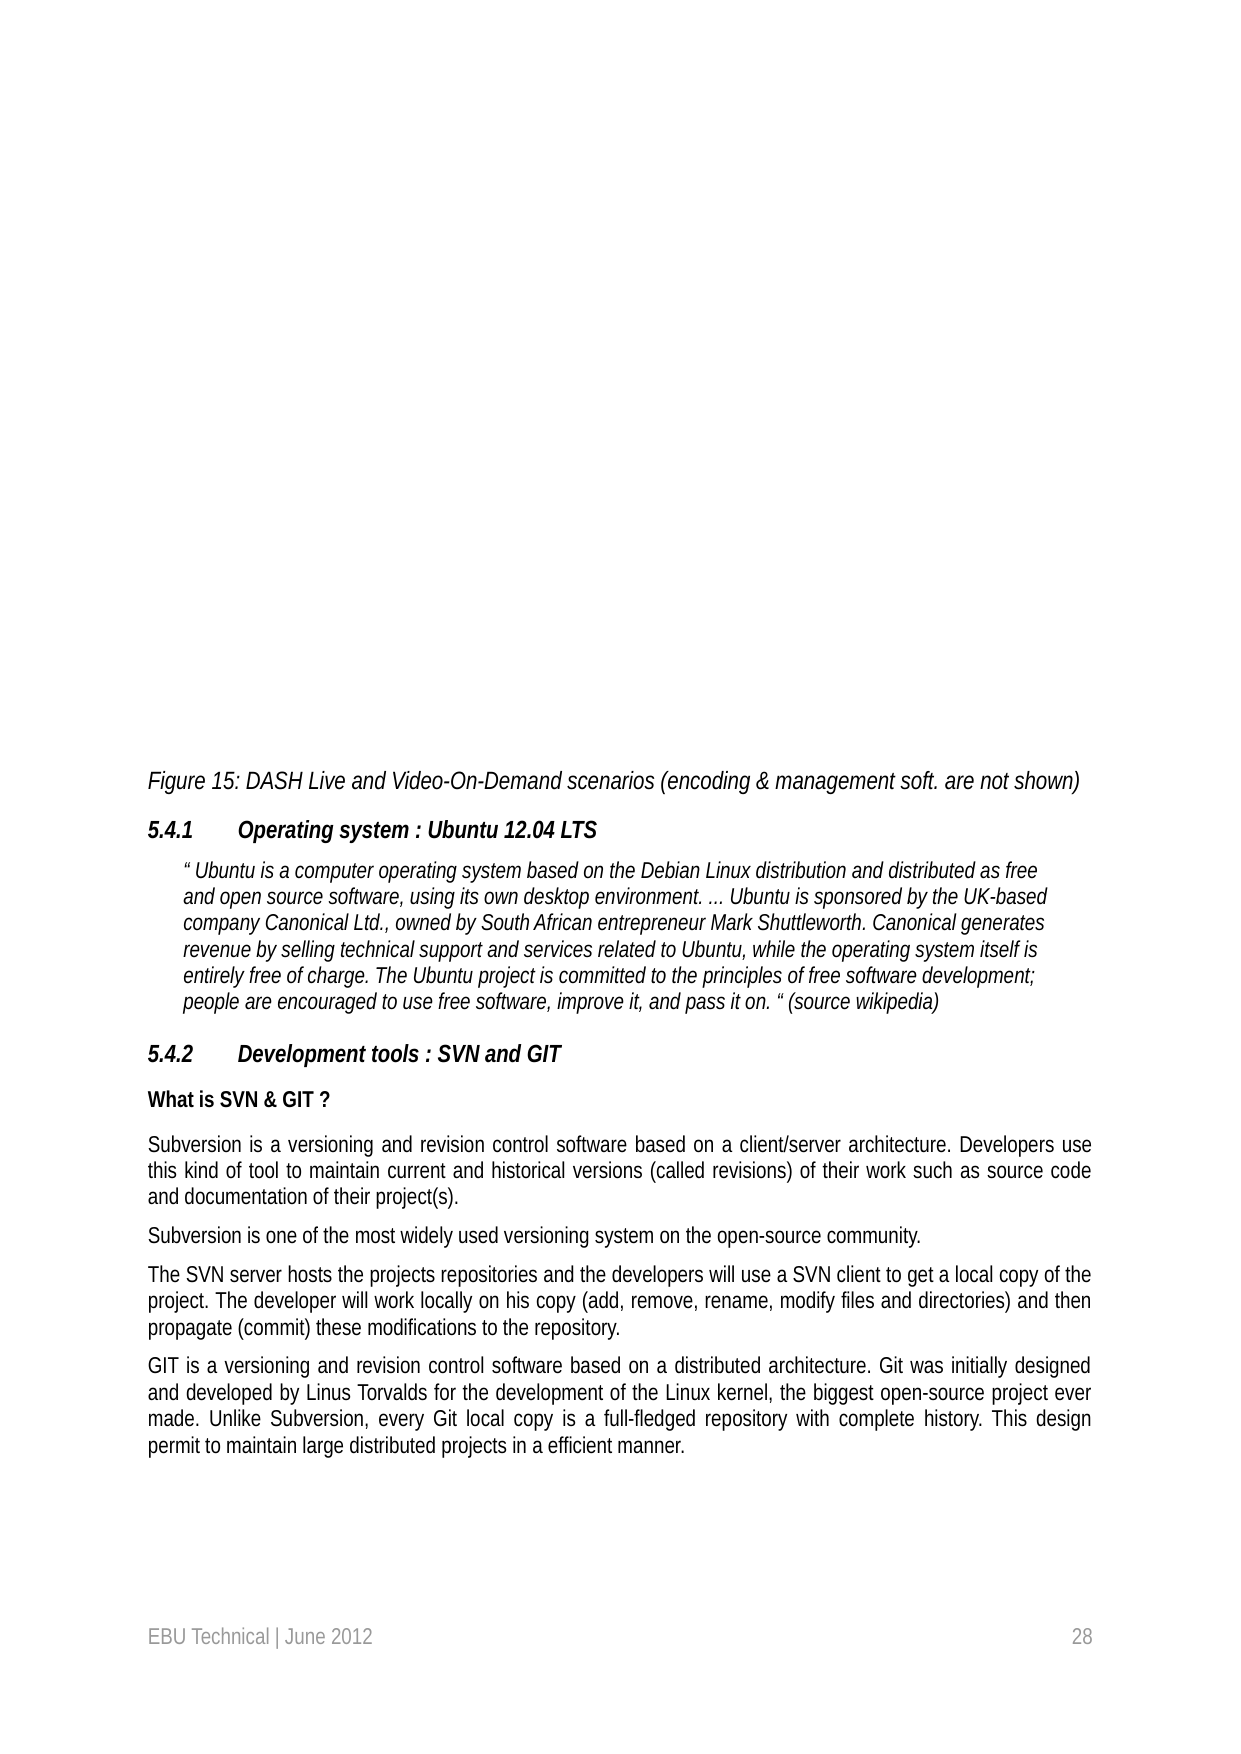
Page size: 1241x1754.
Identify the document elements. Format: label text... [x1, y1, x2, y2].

text Subversion is a versioning and revision control software based on a client/server architecture. Developers use this kind of tool to maintain current and historical versions (called revisions) of their work such as source code and documentation of their project(s). [148, 1131, 1093, 1209]
text Subversion is one of the most widely used versioning system on the open-source community. [148, 1222, 1093, 1248]
text Figure 15: DASH Live and Video-On-Demand scenarios (encoding & management soft. are not shown) [148, 179, 1093, 795]
subtitle Development tools : SVN and GIT [148, 1040, 1093, 1068]
text The SVN server hosts the projects repositories and the developers will use a SVN client to get a local copy of the project. The developer will work locally on his copy (add, remove, rename, modify files and directories) and then propagate (commit) these modifications to the repository. [148, 1261, 1093, 1340]
subtitle Operating system : Ubuntu 12.04 LTS [148, 795, 1093, 844]
text What is SVN & GIT ? [148, 1086, 1093, 1112]
subtitle [148, 167, 1093, 179]
text GIT is a versioning and revision control software based on a distributed architecture. Git was initially designed and developed by Linus Torvalds for the development of the Linux kernel, the biggest open-source project ever made. Unlike Subversion, every Git local copy is a full-fledged repository with complete history. This design permit to maintain large distributed projects in a efficient manner. [148, 1352, 1093, 1458]
text “ Ubuntu is a computer operating system based on the Debian Linux distribution and distributed as free and open source software, using its own desktop environment. ... Ubuntu is sponsored by the UK-based company Canonical Ltd., owned by South African entrepreneur Mark Shuttleworth. Canonical generates revenue by selling technical support and services related to Ubuntu, while the operating system itself is entirely free of charge. The Ubuntu project is committed to the principles of free software development; people are encouraged to use free software, improve it, and pass it on. “ (source wikipedia) [183, 857, 1057, 1015]
